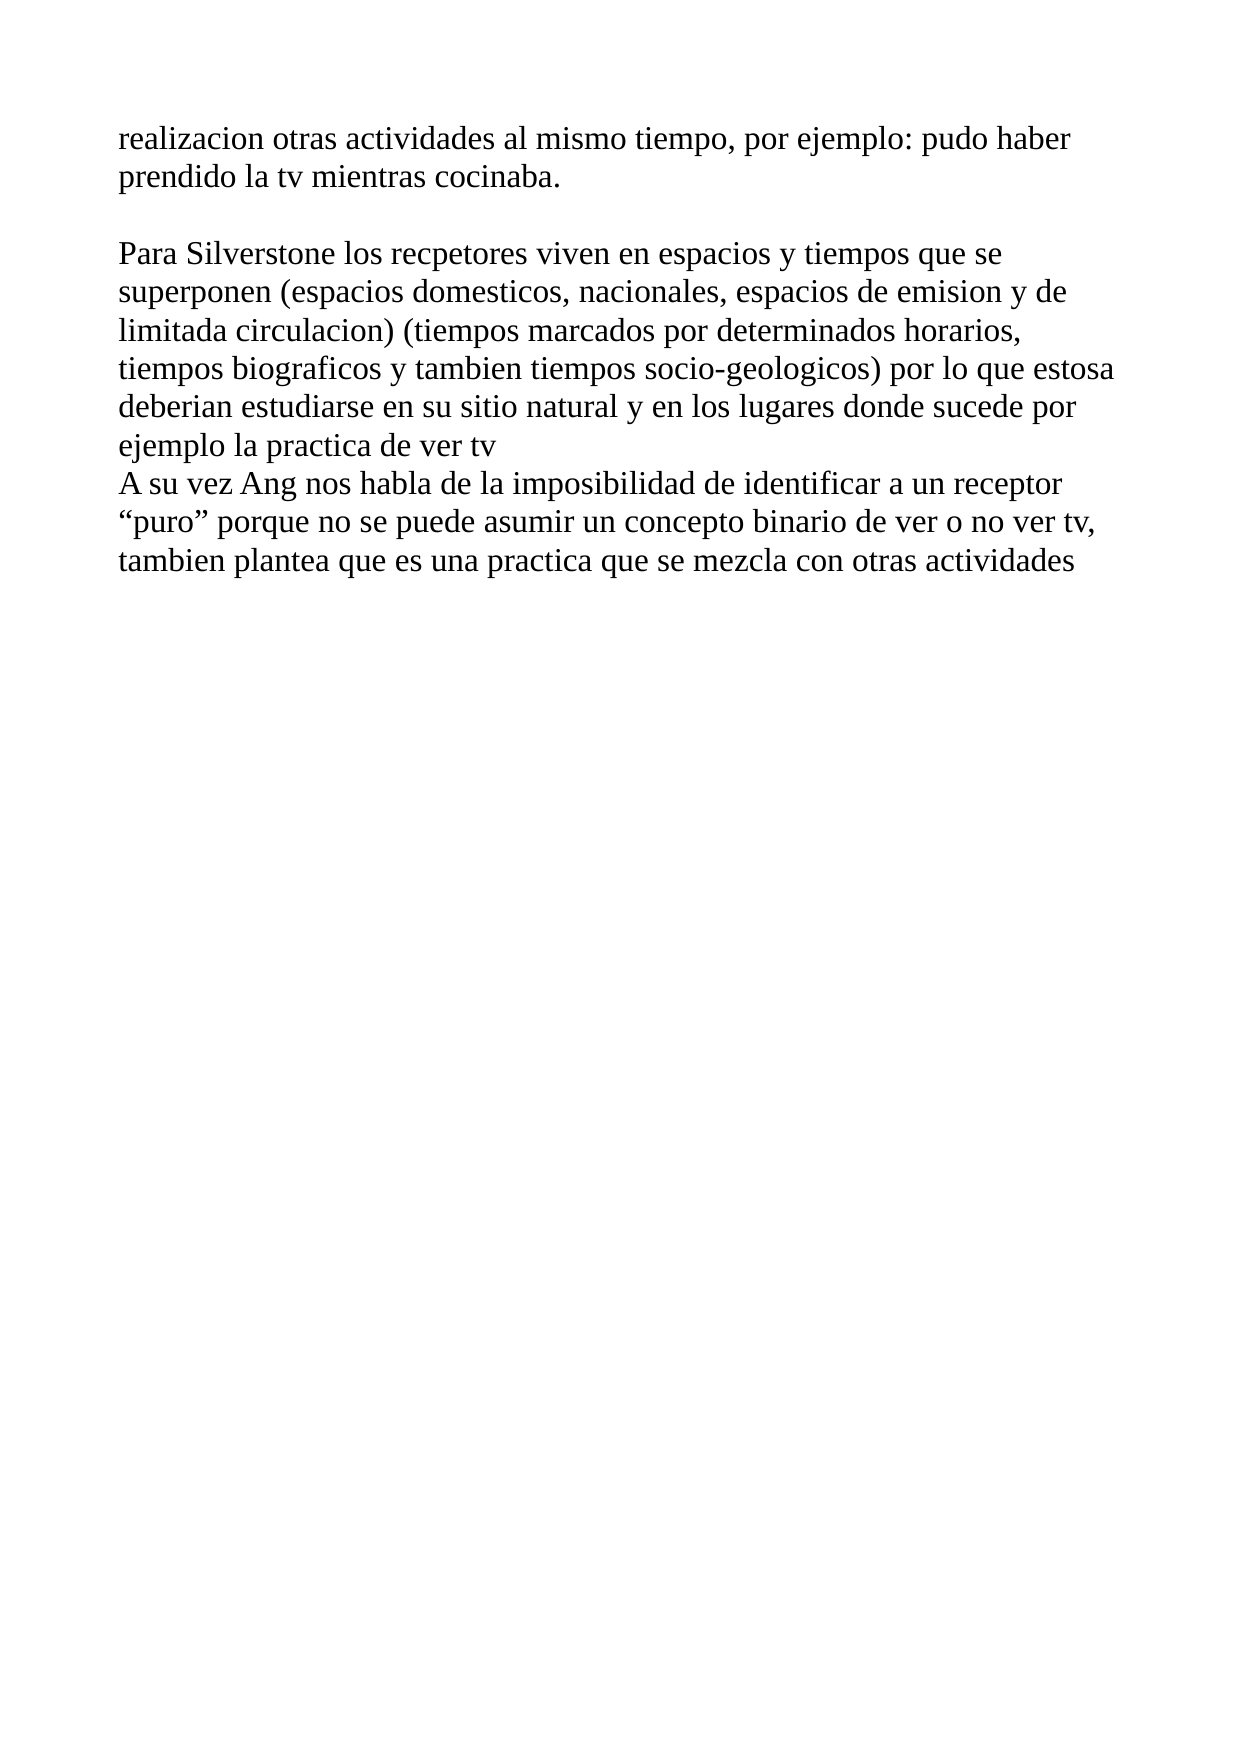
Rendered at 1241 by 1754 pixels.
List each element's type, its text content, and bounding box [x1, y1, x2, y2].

text Para Silverstone los recpetores viven en espacios y tiempos que se superponen (espacios domesticos, nacionales, espacios de emision y de limitada circulacion) (tiempos marcados por determinados horarios, tiempos biograficos y tambien tiempos socio-geologicos) por lo que estosa deberian estudiarse en su sitio natural y en los lugares donde sucede por ejemplo la practica de ver tv [118, 233, 1122, 463]
text A su vez Ang nos habla de la imposibilidad de identificar a un receptor “puro” porque no se puede asumir un concepto binario de ver o no ver tv, tambien plantea que es una practica que se mezcla con otras actividades [118, 463, 1122, 578]
text realizacion otras actividades al mismo tiempo, por ejemplo: pudo haber prendido la tv mientras cocinaba. [118, 118, 1122, 195]
